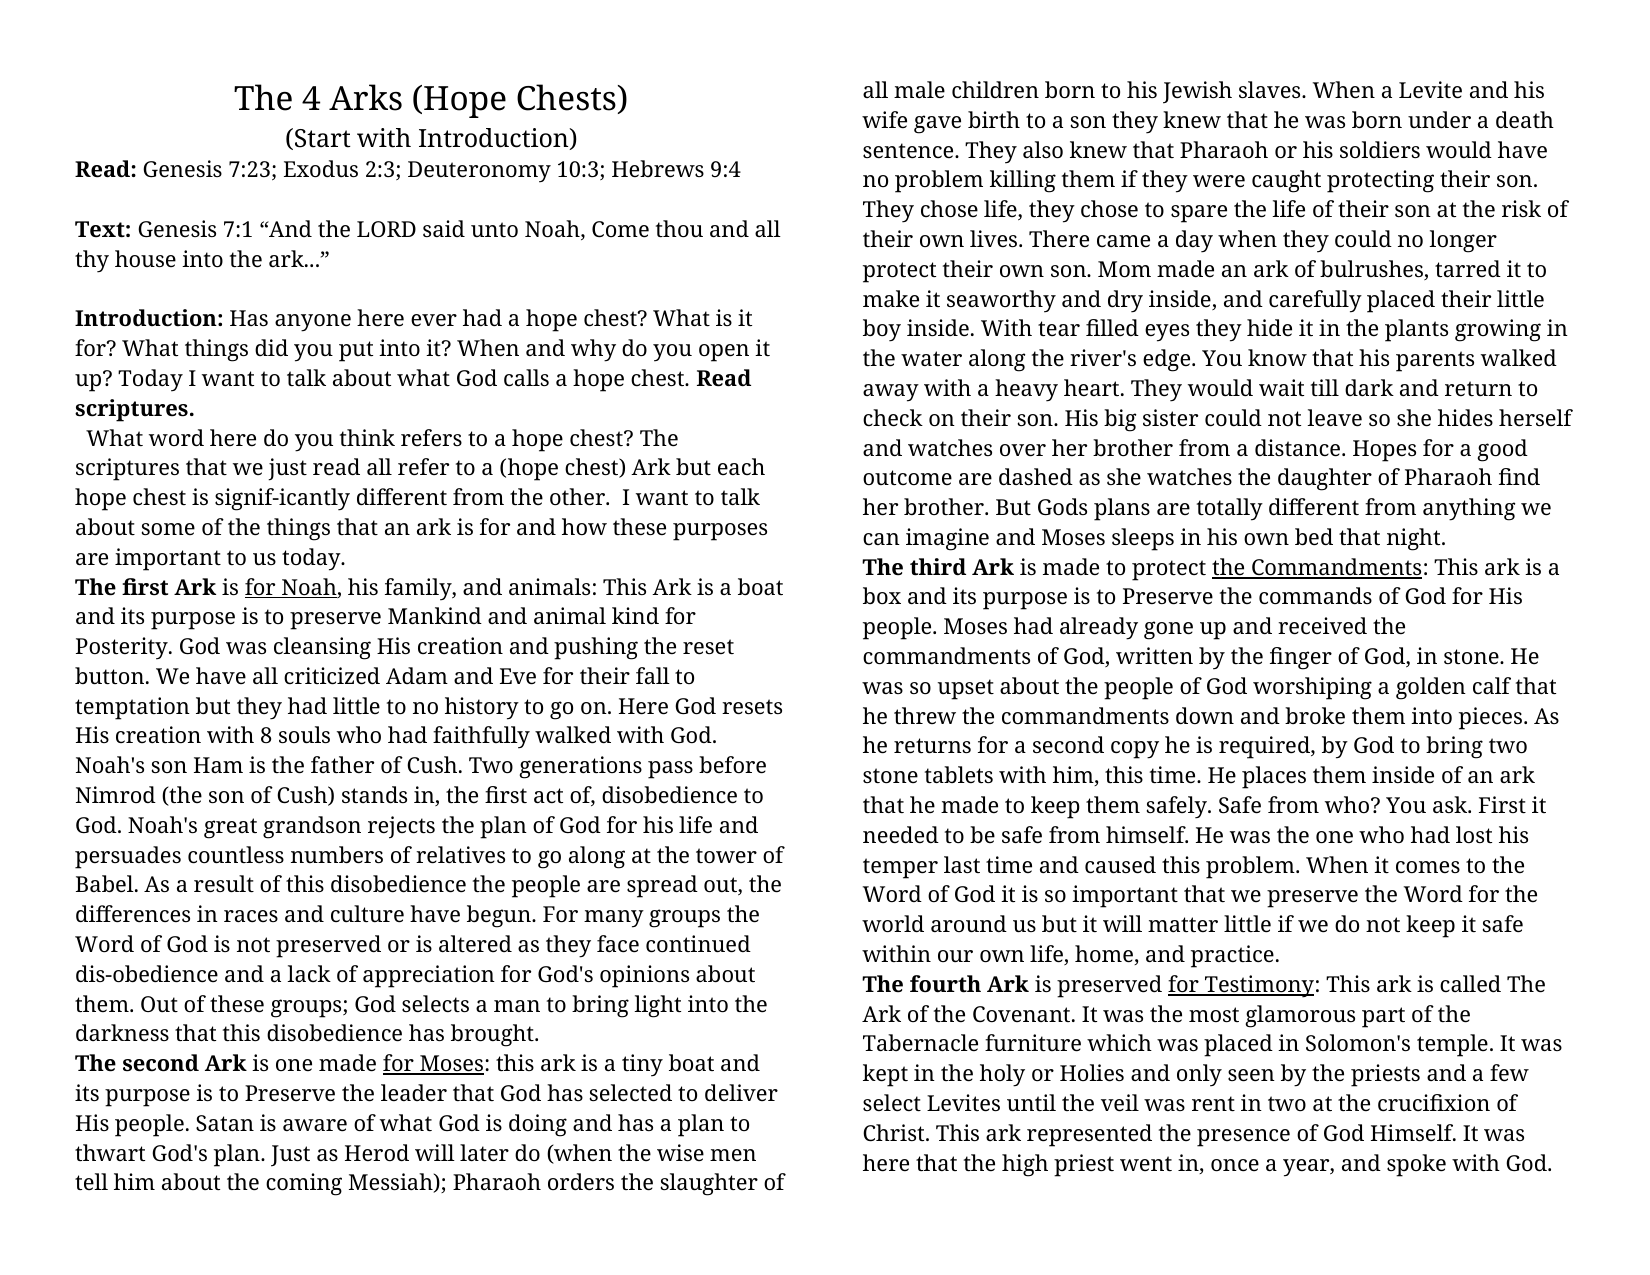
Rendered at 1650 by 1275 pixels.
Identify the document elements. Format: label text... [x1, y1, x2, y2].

subtitle The fourth Ark is preserved for Testimony: This ark is called The Ark of the Covenant. It was the most glamorous part of the Tabernacle furniture which was placed in Solomon's temple. It was kept in the holy or Holies and only seen by the priests and a few select Levites until the veil was rent in two at the crucifixion of Christ. This ark represented the presence of God Himself. It was here that the high priest went in, once a year, and spoke with God. [862, 969, 1575, 1177]
subtitle The third Ark is made to protect the Commandments: This ark is a box and its purpose is to Preserve the commands of God for His people. Moses had already gone up and received the commandments of God, written by the finger of God, in stone. He was so upset about the people of God worshiping a golden calf that he threw the commandments down and broke them into pieces. As he returns for a second copy he is required, by God to bring two stone tablets with him, this time. He places them inside of an ark that he made to keep them safely. Safe from who? You ask. First it needed to be safe from himself. He was the one who had lost his temper last time and caused this problem. When it comes to the Word of God it is so important that we preserve the Word for the world around us but it will matter little if we do not keep it safe within our own life, home, and practice. [862, 552, 1575, 969]
subtitle The second Ark is one made for Moses: this ark is a tiny boat and its purpose is to Preserve the leader that God has selected to deliver His people. Satan is aware of what God is doing and has a plan to thwart God's plan. Just as Herod will later do (when the wise men tell him about the coming Messiah); Pharaoh orders the slaughter of [75, 1048, 787, 1197]
text Read: Genesis 7:23; Exodus 2:3; Deuteronomy 10:3; Hebrews 9:4 [75, 154, 787, 184]
text The 4 Arks (Hope Chests) [75, 75, 787, 120]
subtitle all male children born to his Jewish slaves. When a Levite and his wife gave birth to a son they knew that he was born under a death sentence. They also knew that Pharaoh or his soldiers would have no problem killing them if they were caught protecting their son. They chose life, they chose to spare the life of their son at the risk of their own lives. There came a day when they could no longer protect their own son. Mom made an ark of bulrushes, tarred it to make it seaworthy and dry inside, and carefully placed their little boy inside. With tear filled eyes they hide it in the plants growing in the water along the river's edge. You know that his parents walked away with a heavy heart. They would wait till dark and return to check on their son. His big sister could not leave so she hides herself and watches over her brother from a distance. Hopes for a good outcome are dashed as she watches the daughter of Pharaoh find her brother. But Gods plans are totally different from anything we can imagine and Moses sleeps in his own bed that night. [862, 75, 1575, 552]
subtitle Introduction: Has anyone here ever had a hope chest? What is it for? What things did you put into it? When and why do you open it up? Today I want to talk about what God calls a hope chest. Read scriptures. [75, 303, 787, 423]
text Text: Genesis 7:1 “And the LORD said unto Noah, Come thou and all thy house into the ark...” [75, 214, 787, 274]
subtitle The first Ark is for Noah, his family, and animals: This Ark is a boat and its purpose is to preserve Mankind and animal kind for Posterity. God was cleansing His creation and pushing the reset button. We have all criticized Adam and Eve for their fall to temptation but they had little to no history to go on. Here God resets His creation with 8 souls who had faithfully walked with God. Noah's son Ham is the father of Cush. Two generations pass before Nimrod (the son of Cush) stands in, the first act of, disobedience to God. Noah's great grandson rejects the plan of God for his life and persuades countless numbers of relatives to go along at the tower of Babel. As a result of this disobedience the people are spread out, the differences in races and culture have begun. For many groups the Word of God is not preserved or is altered as they face continued dis-obedience and a lack of appreciation for God's opinions about them. Out of these groups; God selects a man to bring light into the darkness that this disobedience has brought. [75, 572, 787, 1048]
subtitle What word here do you think refers to a hope chest? The scriptures that we just read all refer to a (hope chest) Ark but each hope chest is signif-icantly different from the other. I want to talk about some of the things that an ark is for and how these purposes are important to us today. [75, 423, 787, 572]
text (Start with Introduction) [75, 120, 787, 154]
